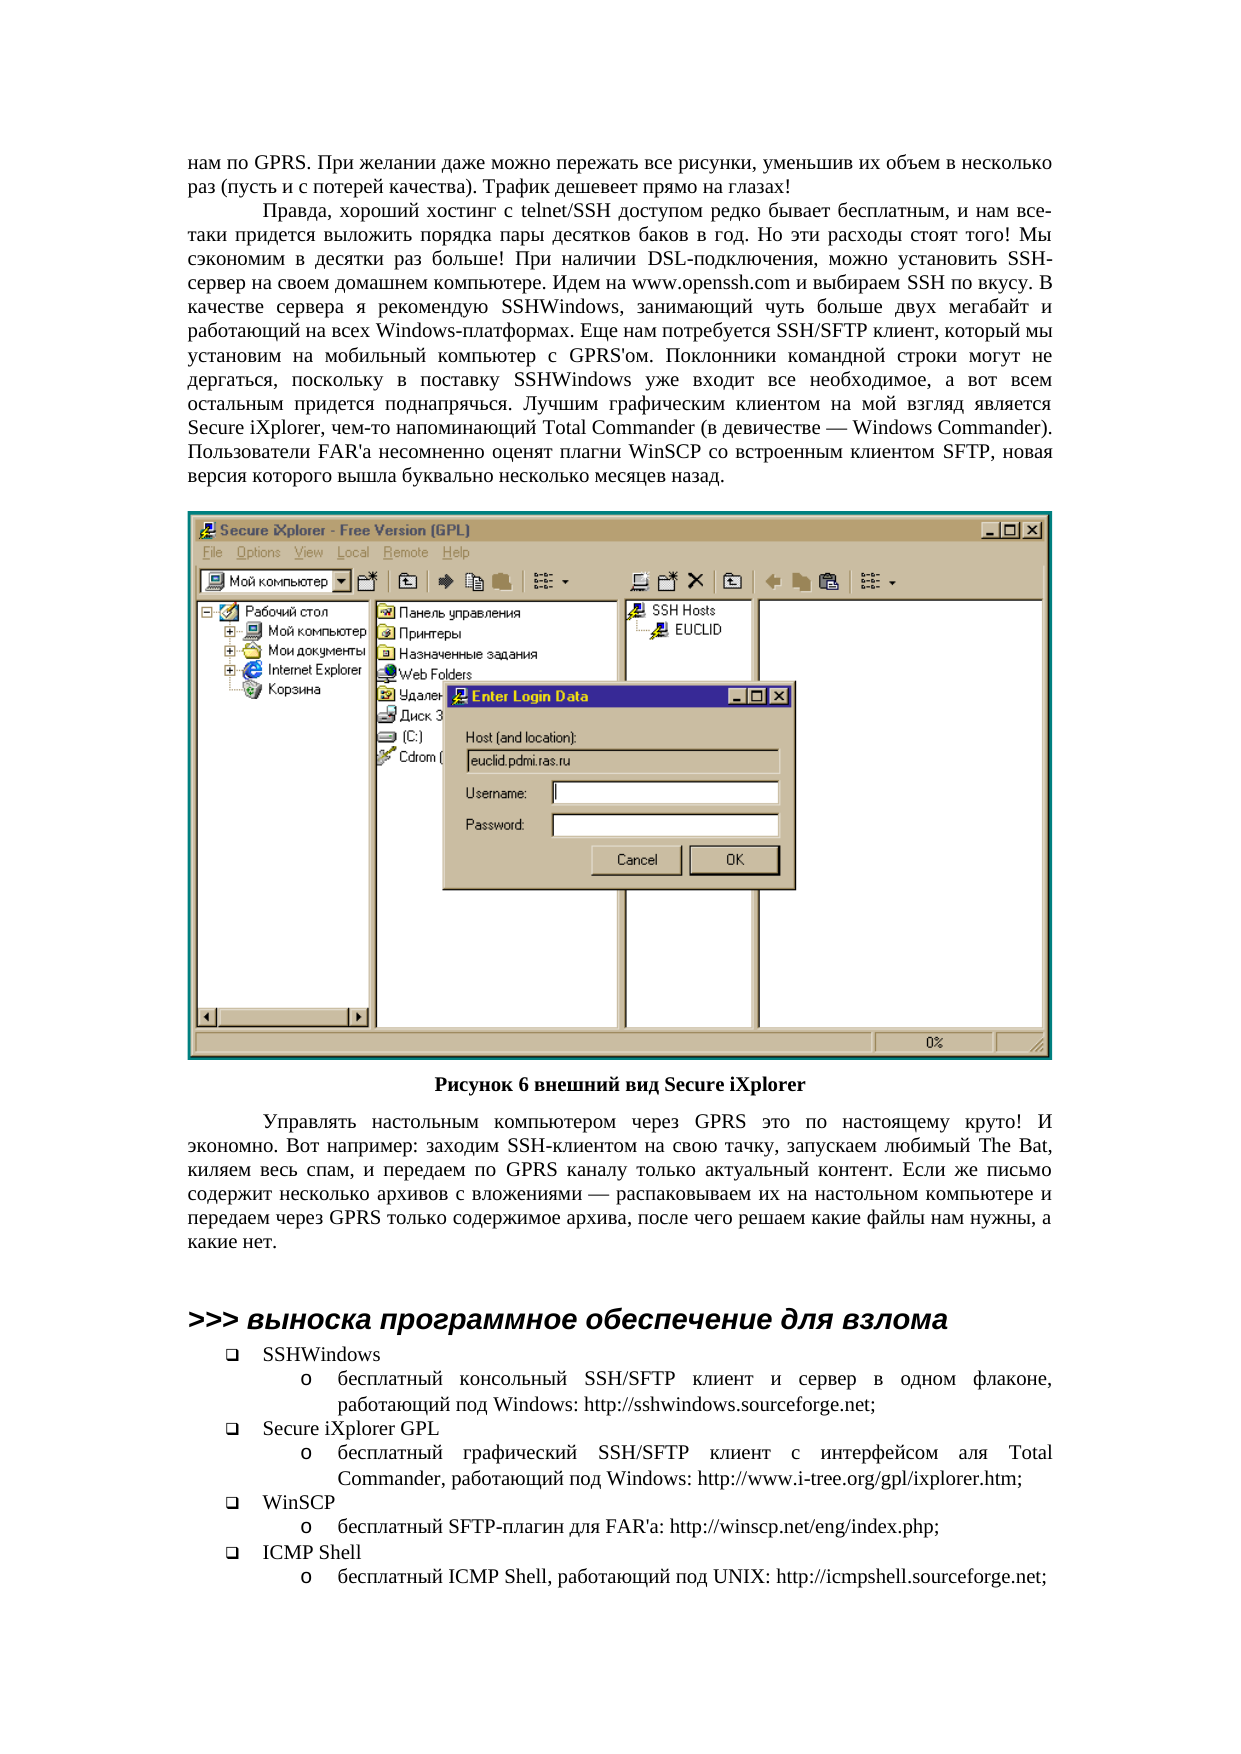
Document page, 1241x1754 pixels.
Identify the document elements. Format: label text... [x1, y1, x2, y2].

list Secure iXplorer GPL [225, 1416, 1053, 1440]
list бесплатный графический SSH/SFTP клиент с интерфейсом аля Total Commander, работающий под Windows: http://www.i-tree.org/gpl/ixplorer.htm; [300, 1440, 1053, 1490]
list WinSCP [225, 1490, 1053, 1514]
list бесплатный SFTP-плагин для FAR'а: http://winscp.net/eng/index.php; [300, 1514, 1053, 1540]
text Управлять настольным компьютером через GPRS это по настоящему круто! И экономно. Вот например: заходим SSH-клиентом на свою тачку, запускаем любимый The Bat, киляем весь спам, и передаем по GPRS каналу только актуальный контент. Если же письмо содержит несколько архивов с вложениями — распаковываем их на настольном компьютере и передаем через GPRS только содержимое архива, после чего решаем какие файлы нам нужны, а какие нет. [187, 1109, 1053, 1253]
picture [187, 511, 1053, 1060]
subtitle >>> выноска программное обеспечение для взлома [187, 1302, 1053, 1336]
text Правда, хороший хостинг с telnet/SSH доступом редко бывает бесплатным, и нам все-таки придется выложить порядка пары десятков баков в год. Но эти расходы стоят того! Мы сэкономим в десятки раз больше! При наличии DSL-подключения, можно установить SSH-сервер на своем домашнем компьютере. Идем на www.openssh.com и выбираем SSH по вкусу. В качестве сервера я рекомендую SSHWindows, занимающий чуть больше двух мегабайт и работающий на всех Windows-платформах. Еще нам потребуется SSH/SFTP клиент, который мы установим на мобильный компьютер с GPRS'ом. Поклонники командной строки могут не дергаться, поскольку в поставку SSHWindows уже входит все необходимое, а вот всем остальным придется поднапрячься. Лучшим графическим клиентом на мой взгляд является Secure iXplorer, чем-то напоминающий Total Commander (в девичестве — Windows Commander). Пользователи FAR'а несомненно оценят плагни WinSCP со встроенным клиентом SFTP, новая версия которого вышла буквально несколько месяцев назад. [187, 198, 1053, 487]
list SSHWindows [225, 1342, 1053, 1366]
list бесплатный ICMP Shell, работающий под UNIX: http://icmpshell.sourceforge.net; [300, 1564, 1053, 1589]
text Рисунок 6 внешний вид Secure iXplorer [187, 1072, 1053, 1096]
list ICMP Shell [225, 1540, 1053, 1564]
list бесплатный консольный SSH/SFTP клиент и сервер в одном флаконе, работающий под Windows: http://sshwindows.sourceforge.net; [300, 1366, 1053, 1416]
text нам по GPRS. При желании даже можно пережать все рисунки, уменьшив их объем в несколько раз (пусть и с потерей качества). Трафик дешевеет прямо на глазах! [187, 150, 1053, 198]
